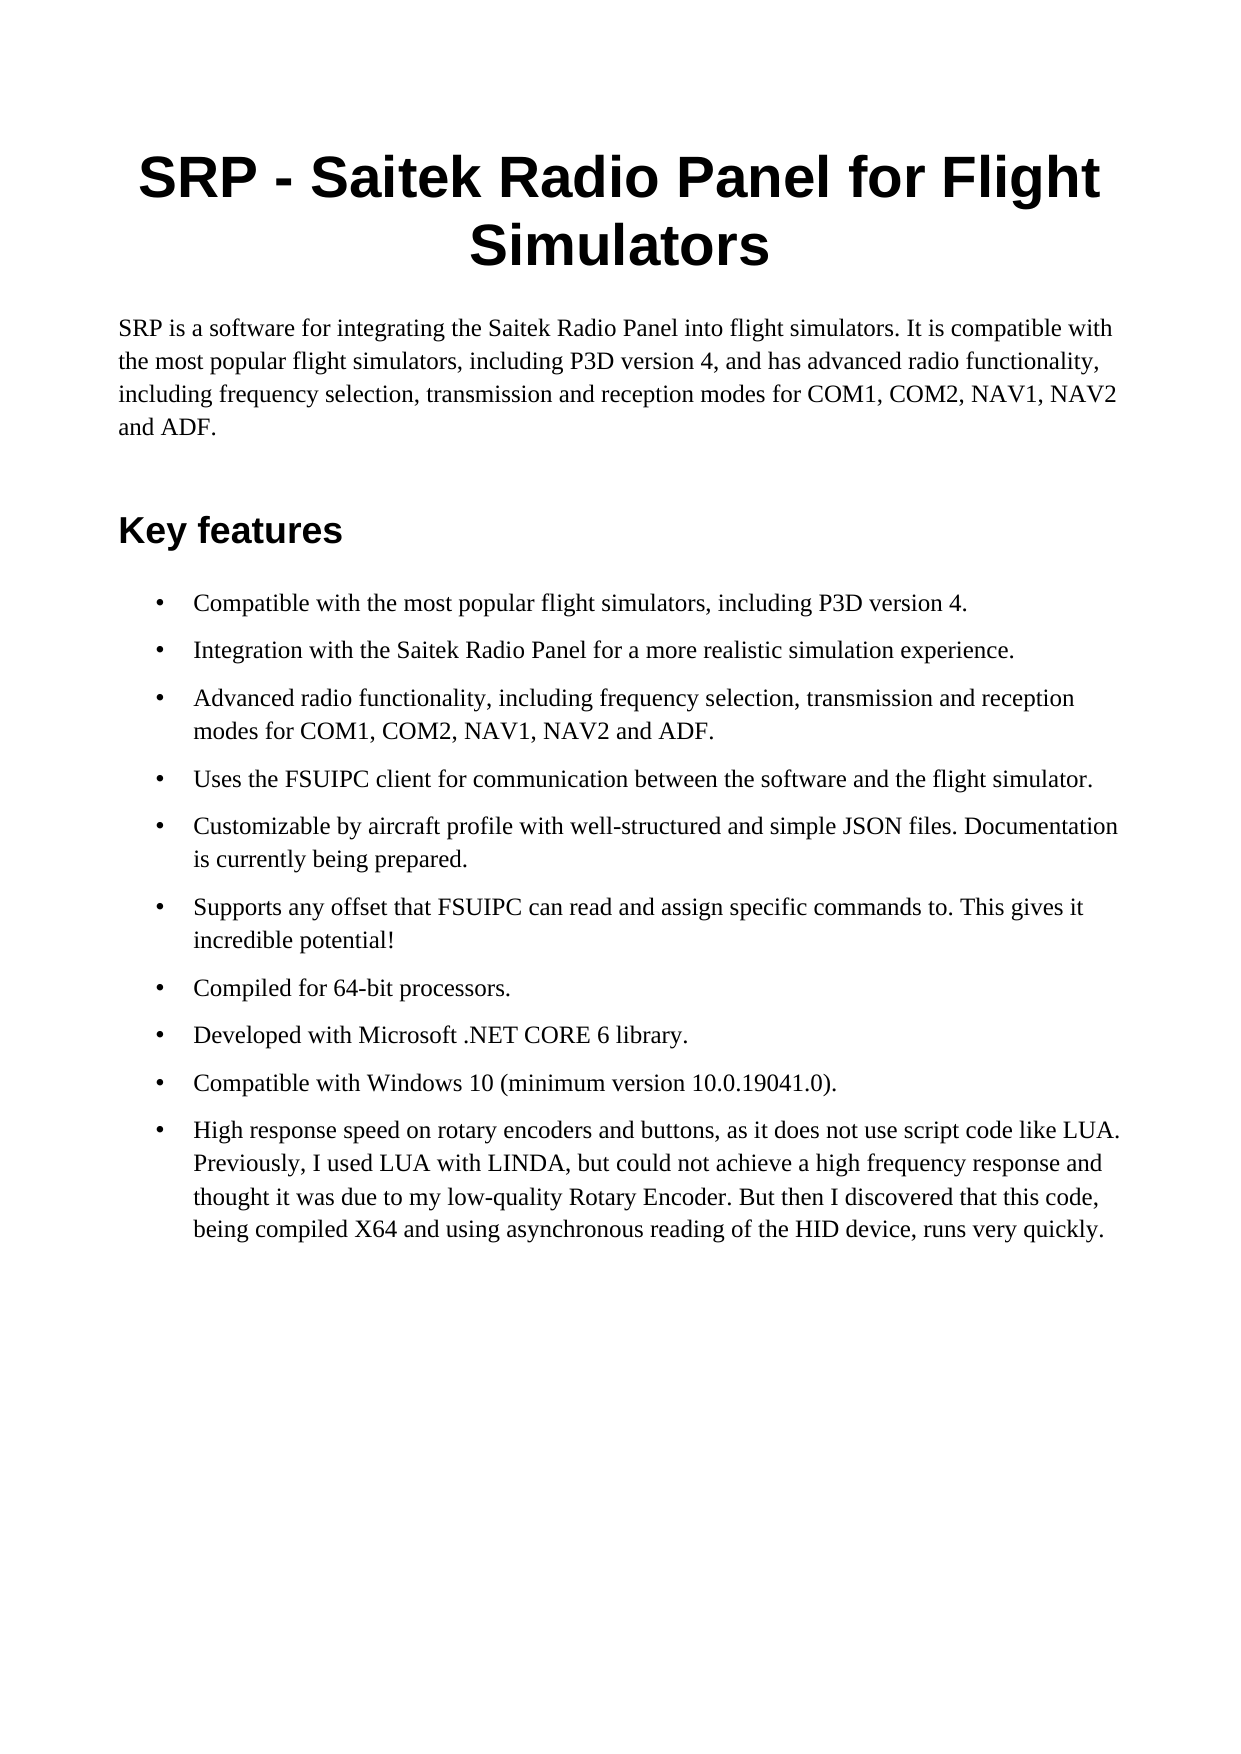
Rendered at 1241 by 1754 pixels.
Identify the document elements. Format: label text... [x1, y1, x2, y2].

list High response speed on rotary encoders and buttons, as it does not use script code like LUA. Previously, I used LUA with LINDA, but could not achieve a high frequency response and thought it was due to my low-quality Rotary Encoder. But then I discovered that this code, being compiled X64 and using asynchronous reading of the HID device, runs very quickly. [156, 1116, 1122, 1243]
list Advanced radio functionality, including frequency selection, transmission and reception modes for COM1, COM2, NAV1, NAV2 and ADF. [156, 683, 1122, 745]
list Supports any offset that FSUIPC can read and assign specific commands to. This gives it incredible potential! [156, 892, 1122, 954]
list Compatible with the most popular flight simulators, including P3D version 4. [156, 588, 1122, 617]
list Customizable by aircraft profile with well-structured and simple JSON files. Documentation is currently being prepared. [156, 811, 1122, 873]
list Integration with the Saitek Radio Panel for a more realistic simulation experience. [156, 636, 1122, 664]
list Compatible with Windows 10 (minimum version 10.0.19041.0). [156, 1068, 1122, 1097]
list Compiled for 64-bit processors. [156, 973, 1122, 1001]
list Uses the FSUIPC client for communication between the software and the flight simulator. [156, 764, 1122, 793]
list Developed with Microsoft .NET CORE 6 library. [156, 1020, 1122, 1049]
subtitle Key features [118, 509, 1122, 552]
text SRP is a software for integrating the Saitek Radio Panel into flight simulators. It is compatible with the most popular flight simulators, including P3D version 4, and has advanced radio functionality, including frequency selection, transmission and reception modes for COM1, COM2, NAV1, NAV2 and ADF. [118, 313, 1122, 441]
title SRP - Saitek Radio Panel for Flight Simulators [118, 143, 1122, 277]
